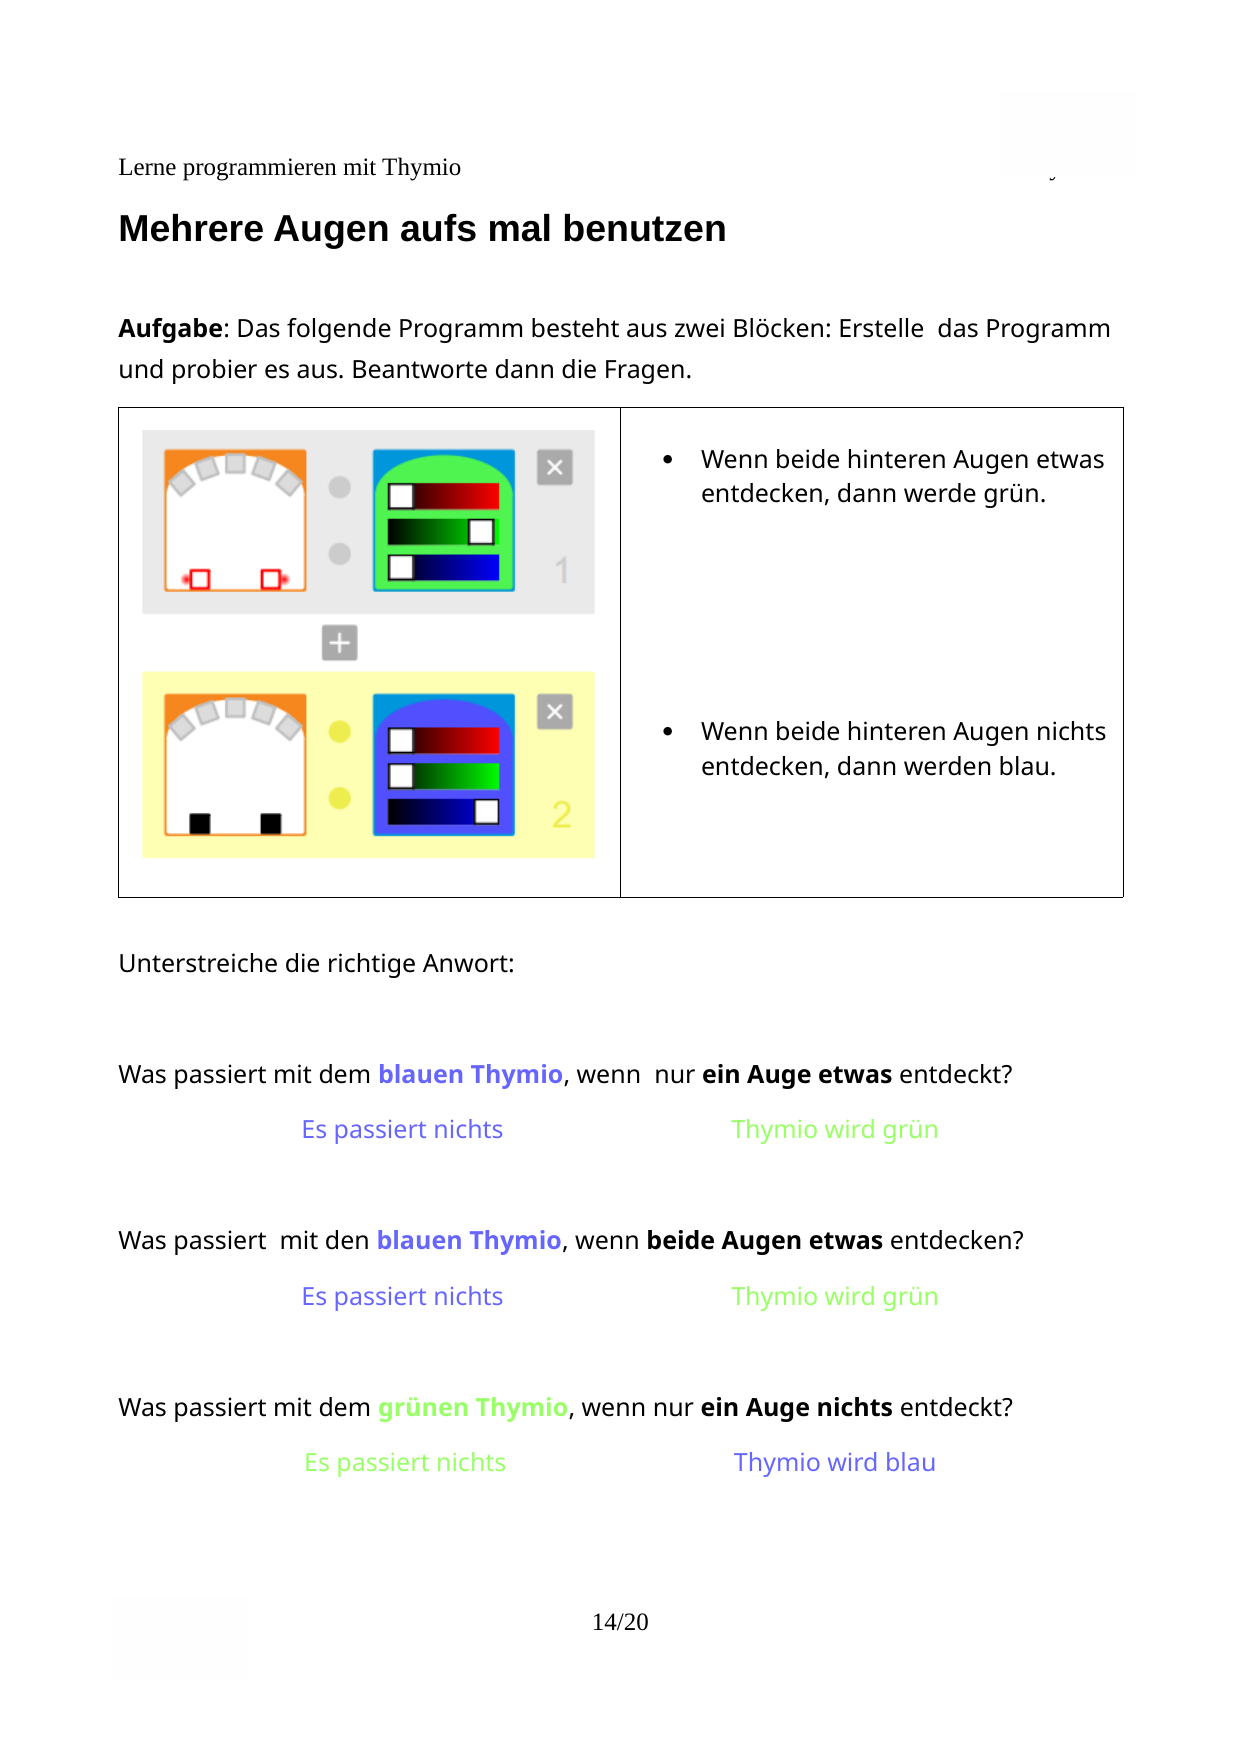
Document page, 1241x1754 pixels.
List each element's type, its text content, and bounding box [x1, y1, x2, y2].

text Unterstreiche die richtige Anwort: [118, 946, 1122, 980]
text Es passiert nichts Thymio wird grün [118, 1112, 1122, 1146]
text Es passiert nichts Thymio wird grün [118, 1278, 1122, 1312]
picture [141, 430, 595, 862]
picture [112, 1596, 249, 1682]
table_header [119, 408, 620, 897]
text Was passiert mit den blauen Thymio, wenn beide Augen etwas entdecken? [118, 1223, 1122, 1257]
picture [999, 91, 1136, 177]
subtitle Mehrere Augen aufs mal benutzen [118, 206, 1122, 249]
text Was passiert mit dem blauen Thymio, wenn nur ein Auge etwas entdeckt? [118, 1057, 1122, 1091]
table_header Wenn beide hinteren Augen etwas entdecken, dann werde grün. Wenn beide hinteren Augen nichts entdecken, dann werden blau. [621, 408, 1123, 897]
text Was passiert mit dem grünen Thymio, wenn nur ein Auge nichts entdeckt? [118, 1389, 1122, 1423]
text Es passiert nichts Thymio wird blau [118, 1445, 1122, 1479]
text Aufgabe: Das folgende Programm besteht aus zwei Blöcken: Erstelle das Programm und probier es aus. Beantworte dann die Fragen. [118, 311, 1122, 386]
